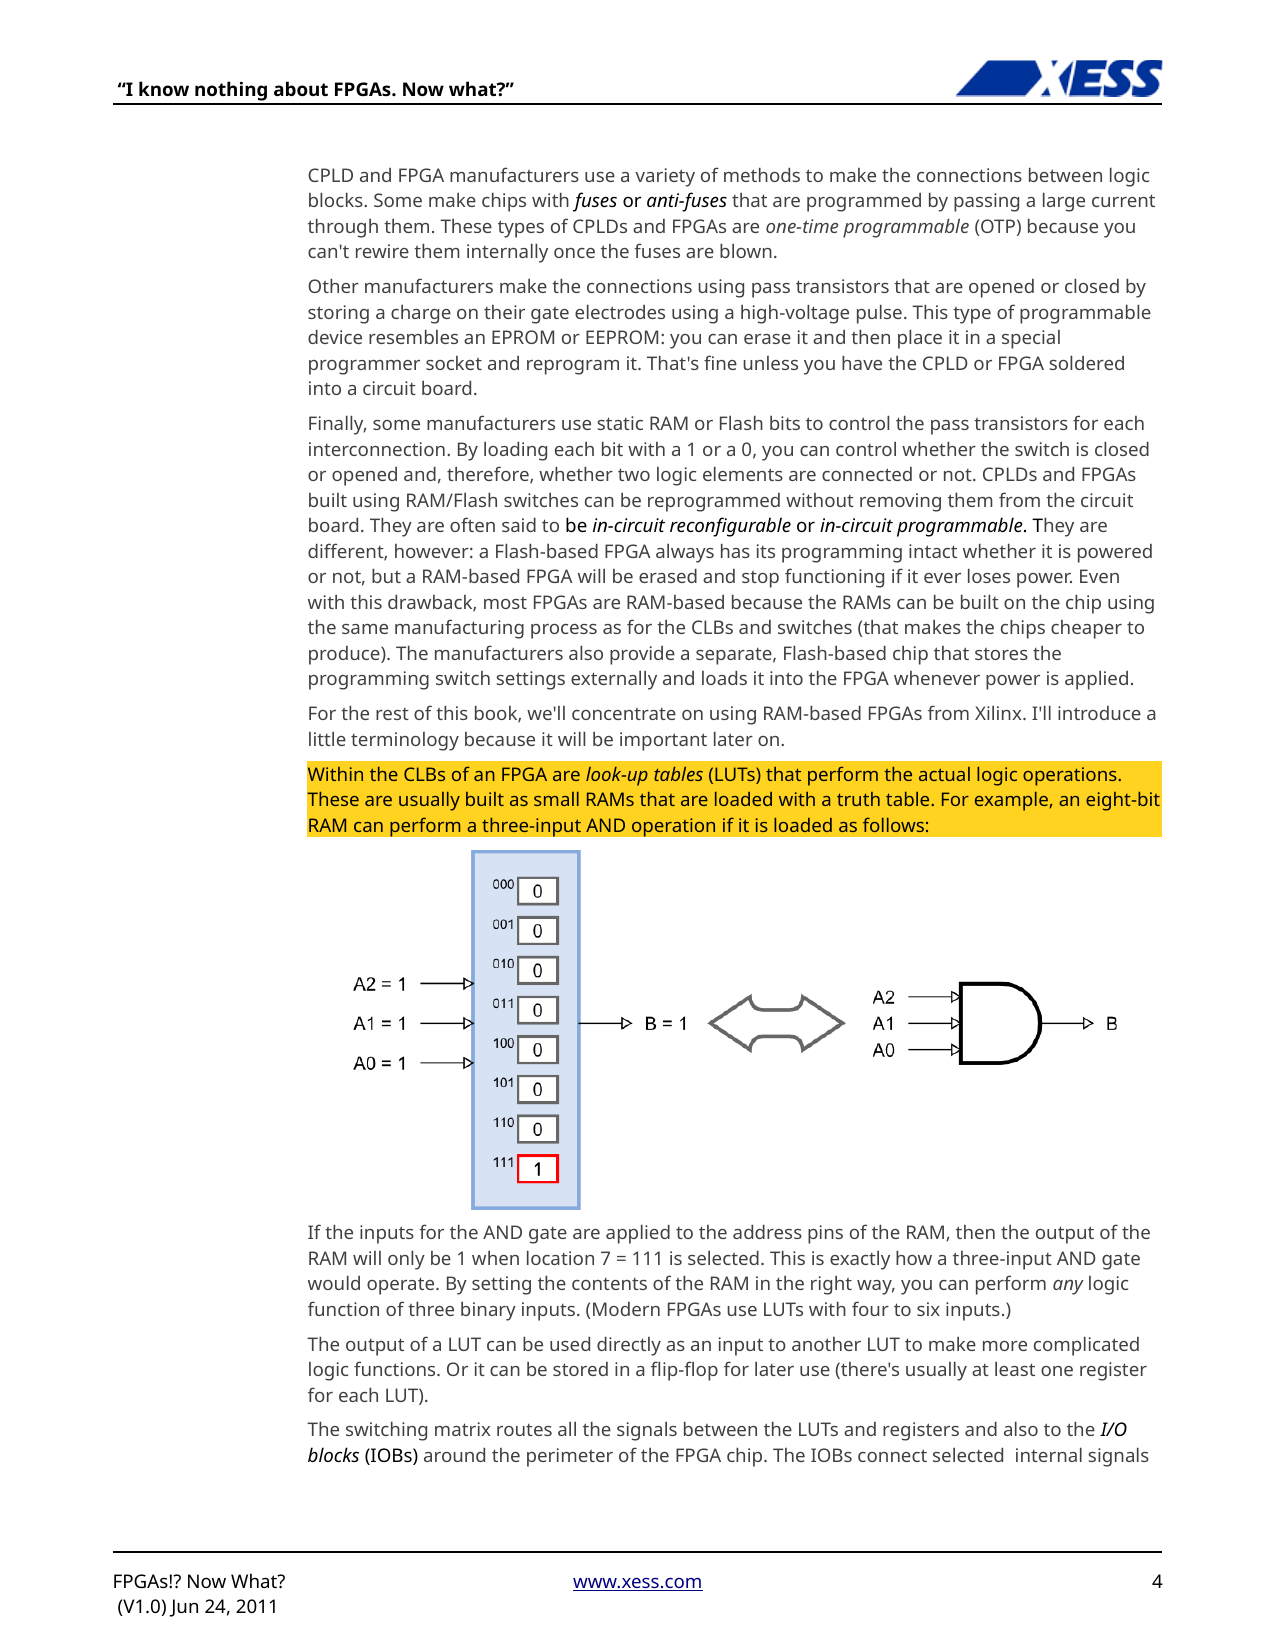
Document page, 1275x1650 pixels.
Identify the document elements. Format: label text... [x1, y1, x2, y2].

text The output of a LUT can be used directly as an input to another LUT to make more complicated logic functions. Or it can be stored in a flip-flop for later use (there's usually at least one register for each LUT). [307, 1331, 1162, 1407]
text CPLD and FPGA manufacturers use a variety of methods to make the connections between logic blocks. Some make chips with fuses or anti-fuses that are programmed by passing a large current through them. These types of CPLDs and FPGAs are one-time programmable (OTP) because you can't rewire them internally once the fuses are blown. [307, 162, 1162, 264]
picture [353, 850, 1117, 1210]
text For the rest of this book, we'll concentrate on using RAM-based FPGAs from Xilinx. I'll introduce a little terminology because it will be important later on. [307, 701, 1162, 752]
text Within the CLBs of an FPGA are look-up tables (LUTs) that perform the actual logic operations. These are usually built as small RAMs that are loaded with a truth table. For example, an eight-bit RAM can perform a three-input AND operation if it is loaded as follows: [307, 761, 1162, 837]
text Other manufacturers make the connections using pass transistors that are opened or closed by storing a charge on their gate electrodes using a high-voltage pulse. This type of programmable device resembles an EPROM or EEPROM: you can erase it and then place it in a special programmer socket and reprogram it. That's fine unless you have the CPLD or FPGA soldered into a circuit board. [307, 273, 1162, 401]
text The switching matrix routes all the signals between the LUTs and registers and also to the I/O blocks (IOBs) around the perimeter of the FPGA chip. The IOBs connect selected internal signals [307, 1417, 1162, 1468]
text Finally, some manufacturers use static RAM or Flash bits to control the pass transistors for each interconnection. By loading each bit with a 1 or a 0, you can control whether the switch is closed or opened and, therefore, whether two logic elements are connected or not. CPLDs and FPGAs built using RAM/Flash switches can be reprogrammed without removing them from the circuit board. They are often said to be in-circuit reconfigurable or in-circuit programmable. They are different, however: a Flash-based FPGA always has its programming intact whether it is powered or not, but a RAM-based FPGA will be erased and stop functioning if it ever loses power. Even with this drawback, most FPGAs are RAM-based because the RAMs can be built on the chip using the same manufacturing process as for the CLBs and switches (that makes the chips cheaper to produce). The manufacturers also provide a separate, Flash-based chip that stores the programming switch settings externally and loads it into the FPGA whenever power is applied. [307, 410, 1162, 691]
text If the inputs for the AND gate are applied to the address pins of the RAM, then the output of the RAM will only be 1 when location 7 = 111 is selected. This is exactly how a three-input AND gate would operate. By setting the contents of the RAM in the right way, you can perform any logic function of three binary inputs. (Modern FPGAs use LUTs with four to six inputs.) [307, 1219, 1162, 1321]
picture [955, 60, 1163, 97]
